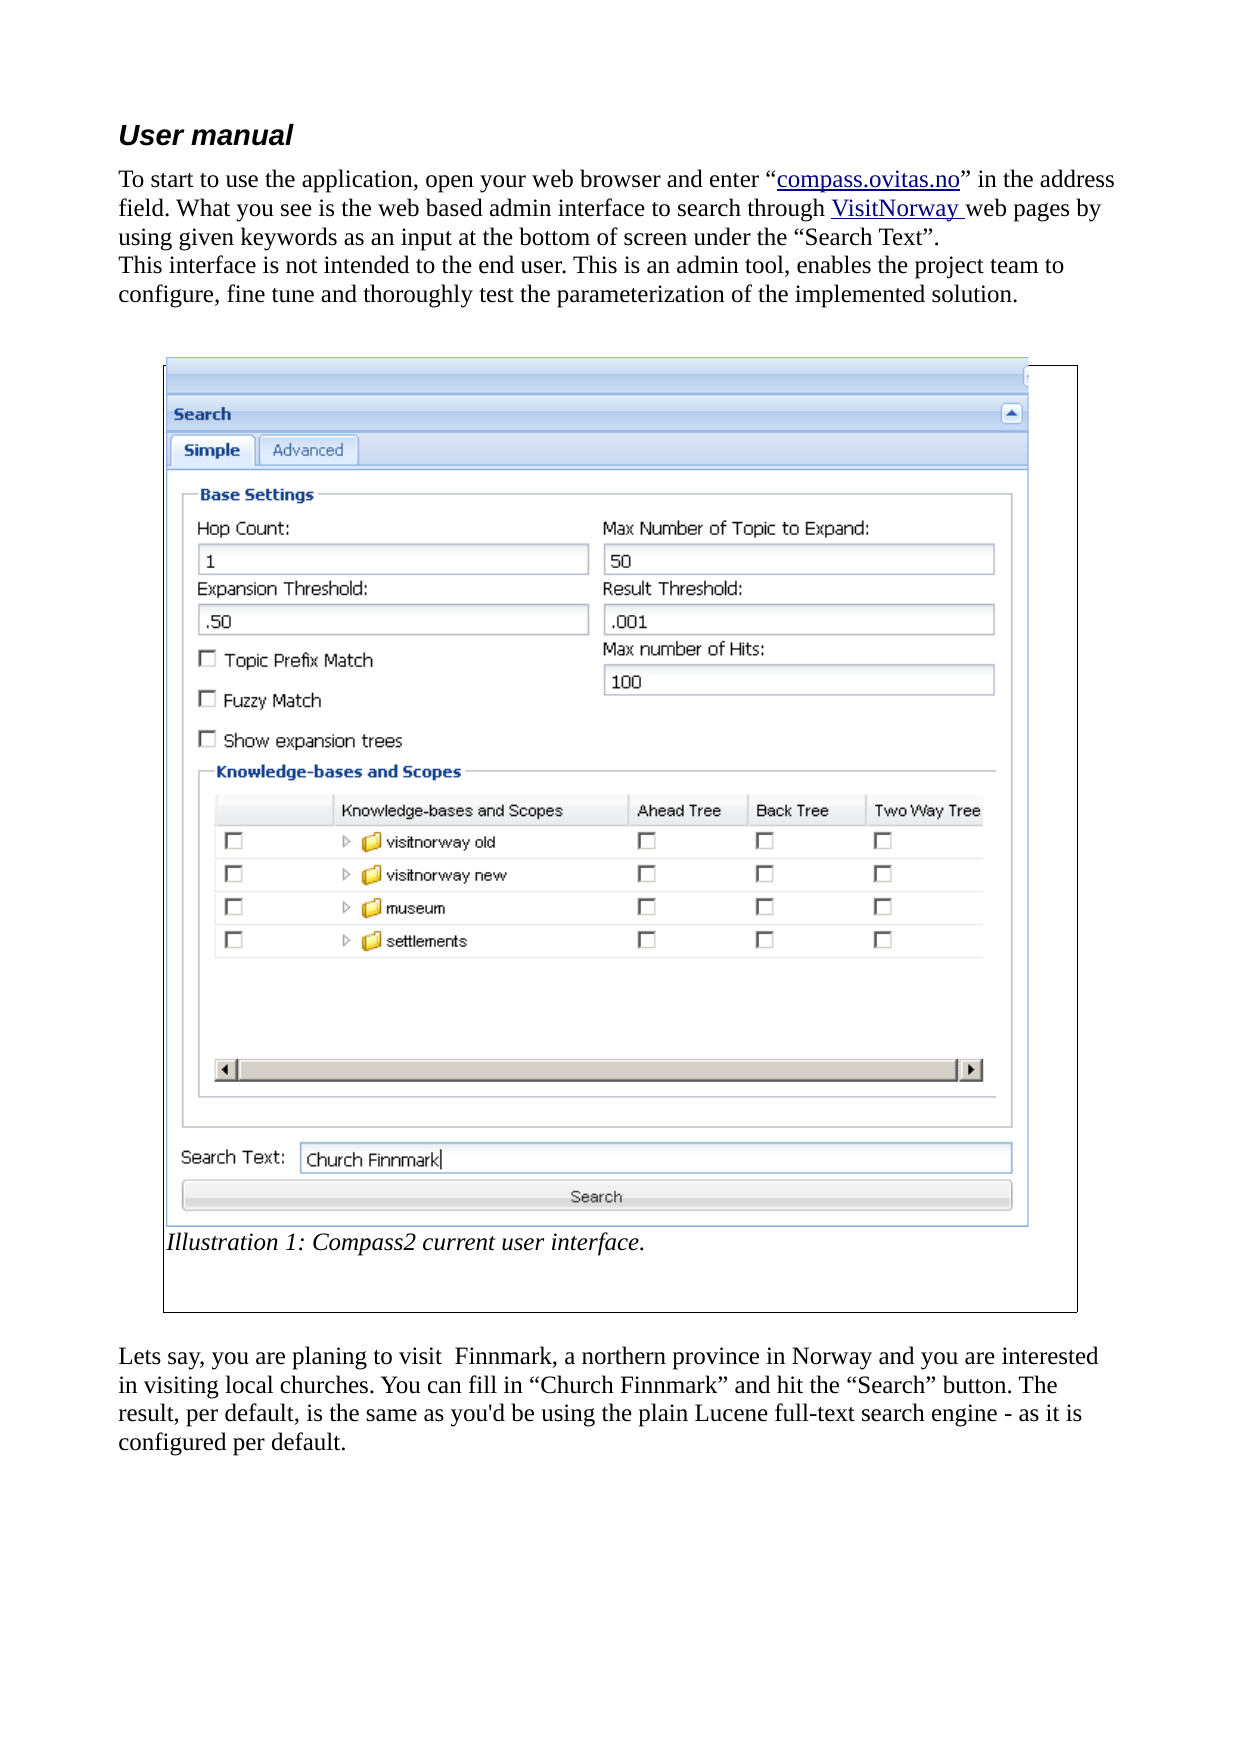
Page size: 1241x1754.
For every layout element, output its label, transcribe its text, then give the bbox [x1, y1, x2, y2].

text To start to use the application, open your web browser and enter “compass.ovitas.no” in the address field. What you see is the web based admin interface to search through VisitNorway web pages by using given keywords as an input at the bottom of screen under the “Search Text”. [118, 164, 1122, 250]
text Lets say, you are planing to visit Finnmark, a northern province in Norway and you are interested in visiting local churches. You can fill in “Church Finnmark” and hit the “Search” button. The result, per default, is the same as you'd be using the plain Lucene full-text search engine - as it is configured per default. [118, 1341, 1122, 1456]
text Illustration 1: Compass2 current user interface. [166, 381, 1074, 1255]
subtitle User manual [118, 118, 1122, 152]
text This interface is not intended to the end user. This is an admin tool, enables the project team to configure, fine tune and thoroughly test the parameterization of the implemented solution. [118, 250, 1122, 308]
picture [166, 357, 1029, 1227]
